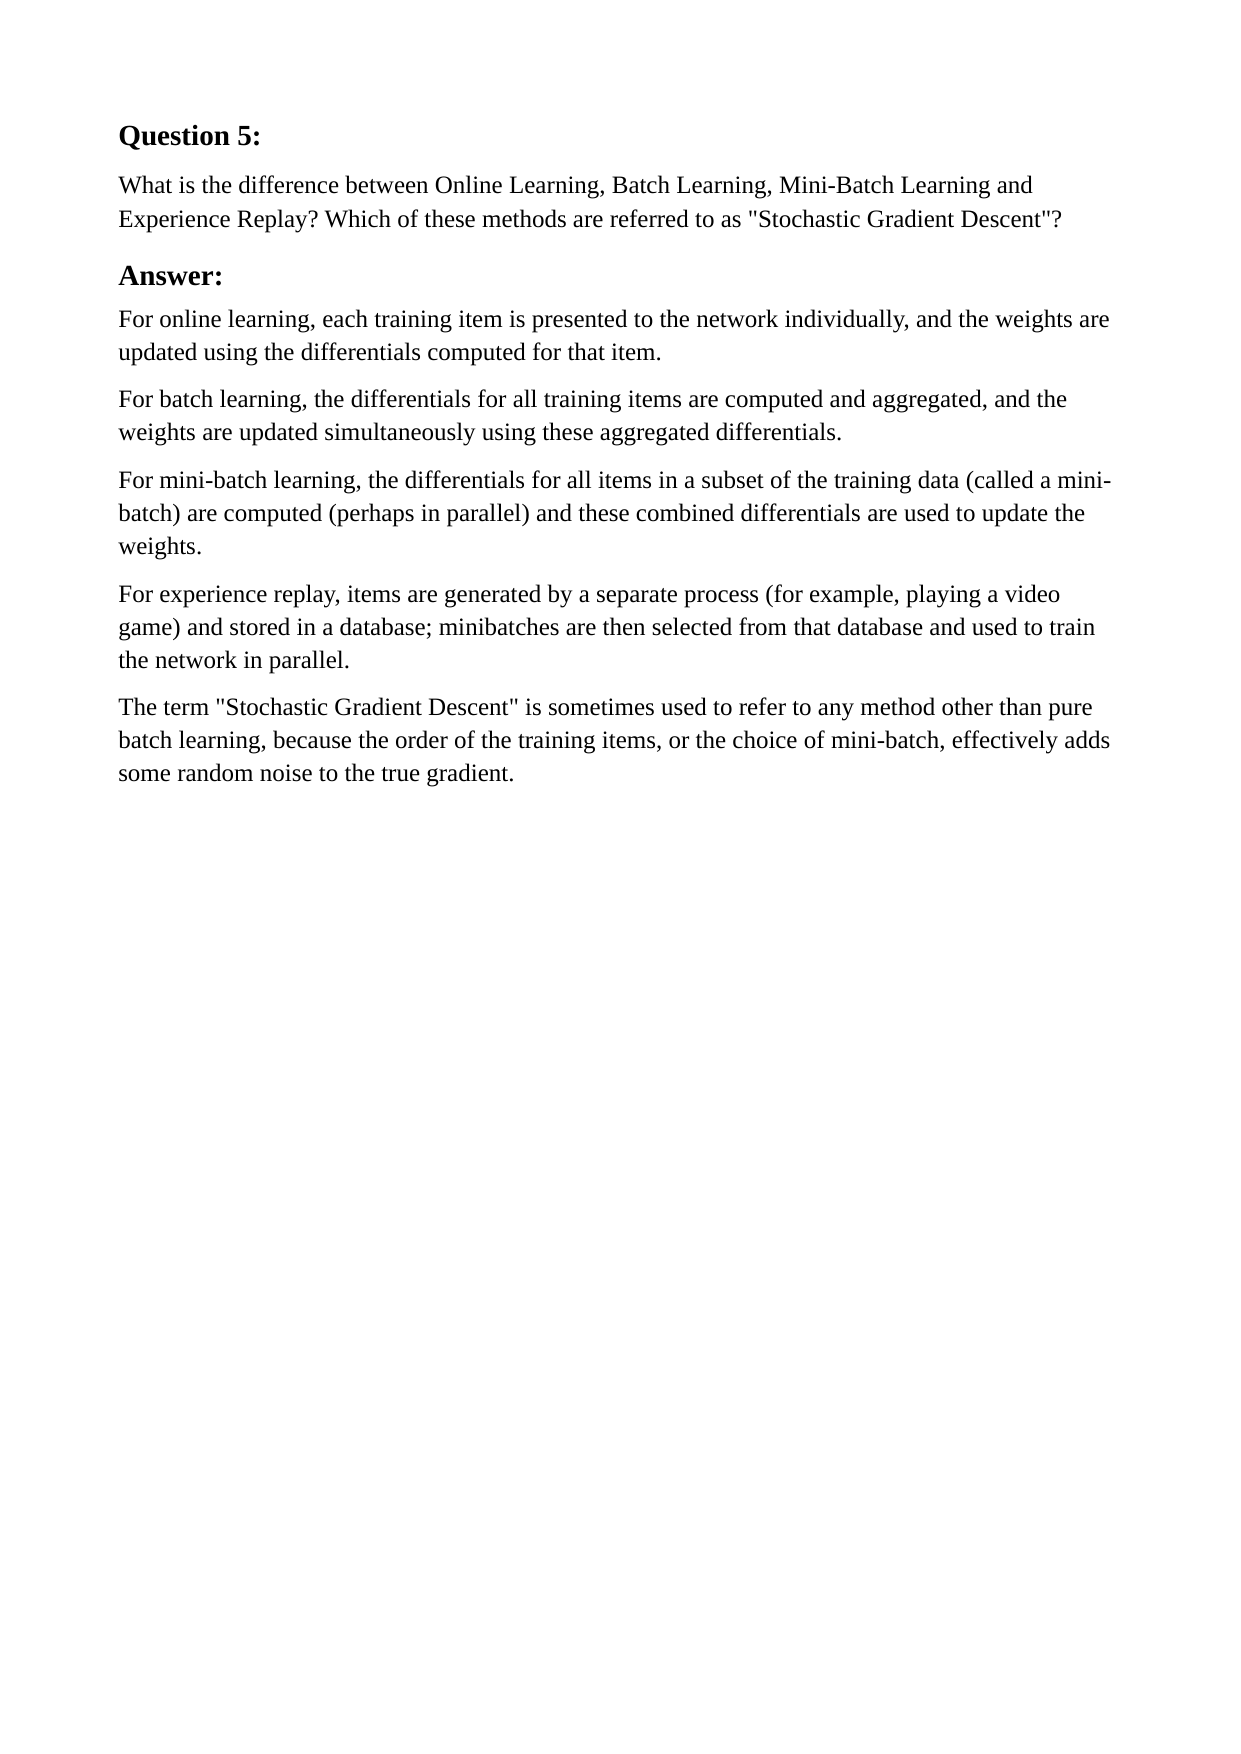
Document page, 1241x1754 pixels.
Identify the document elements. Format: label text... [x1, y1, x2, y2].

text For online learning, each training item is presented to the network individually, and the weights are updated using the differentials computed for that item. [118, 304, 1122, 366]
text For experience replay, items are generated by a separate process (for example, playing a video game) and stored in a database; minibatches are then selected from that database and used to train the network in parallel. [118, 579, 1122, 673]
text The term "Stochastic Gradient Descent" is sometimes used to refer to any method other than pure batch learning, because the order of the training items, or the choice of mini-batch, effectively adds some random noise to the true gradient. [118, 692, 1122, 787]
subtitle Answer: [118, 258, 1122, 291]
text What is the difference between Online Learning, Batch Learning, Mini-Batch Learning and Experience Replay? Which of these methods are referred to as "Stochastic Gradient Descent"? [118, 171, 1122, 232]
subtitle Question 5: [118, 118, 1122, 152]
text For mini-batch learning, the differentials for all items in a subset of the training data (called a mini-batch) are computed (perhaps in parallel) and these combined differentials are used to update the weights. [118, 465, 1122, 560]
text For batch learning, the differentials for all training items are computed and aggregated, and the weights are updated simultaneously using these aggregated differentials. [118, 384, 1122, 446]
